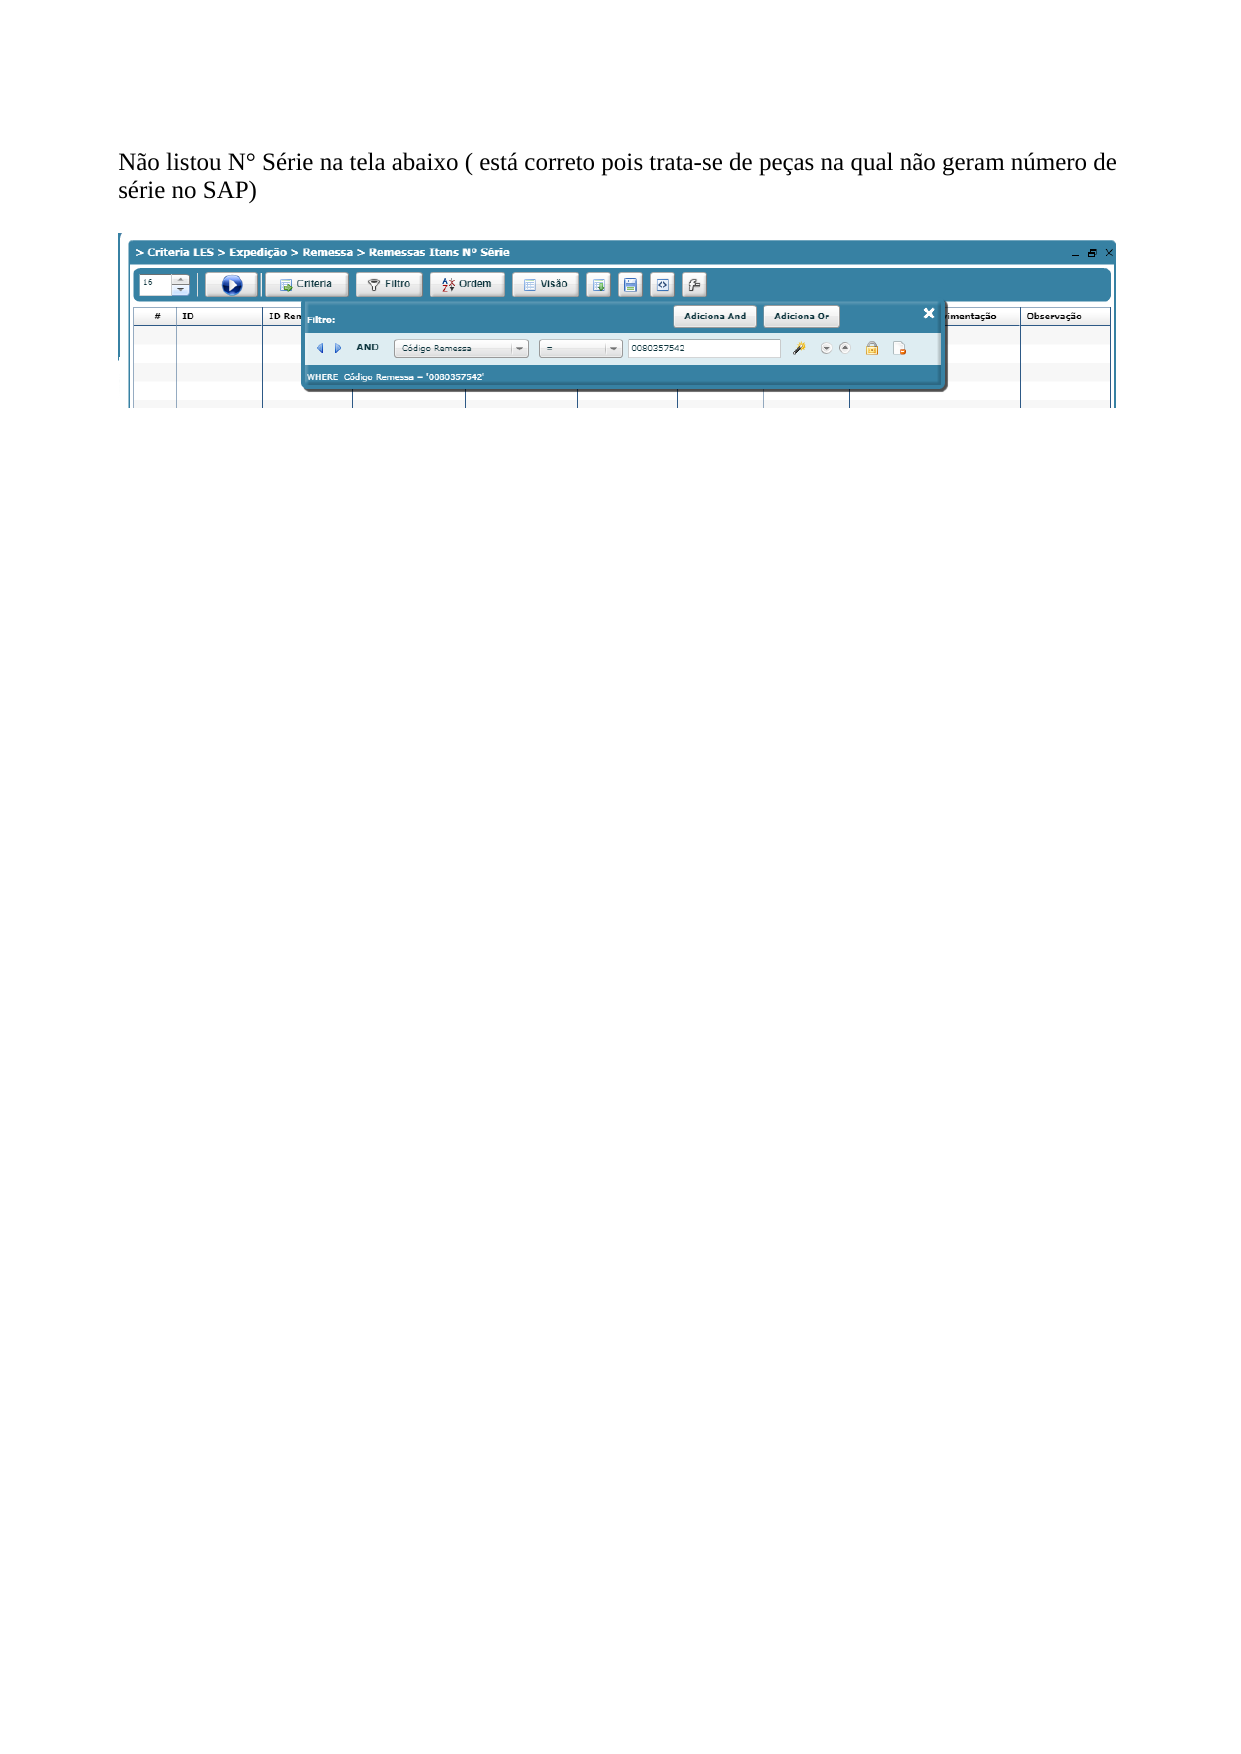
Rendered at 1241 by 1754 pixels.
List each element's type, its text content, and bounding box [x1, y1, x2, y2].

picture [118, 233, 1123, 408]
text Não listou N° Série na tela abaixo ( está correto pois trata-se de peças na qual não geram número de série no SAP) [118, 147, 1122, 204]
